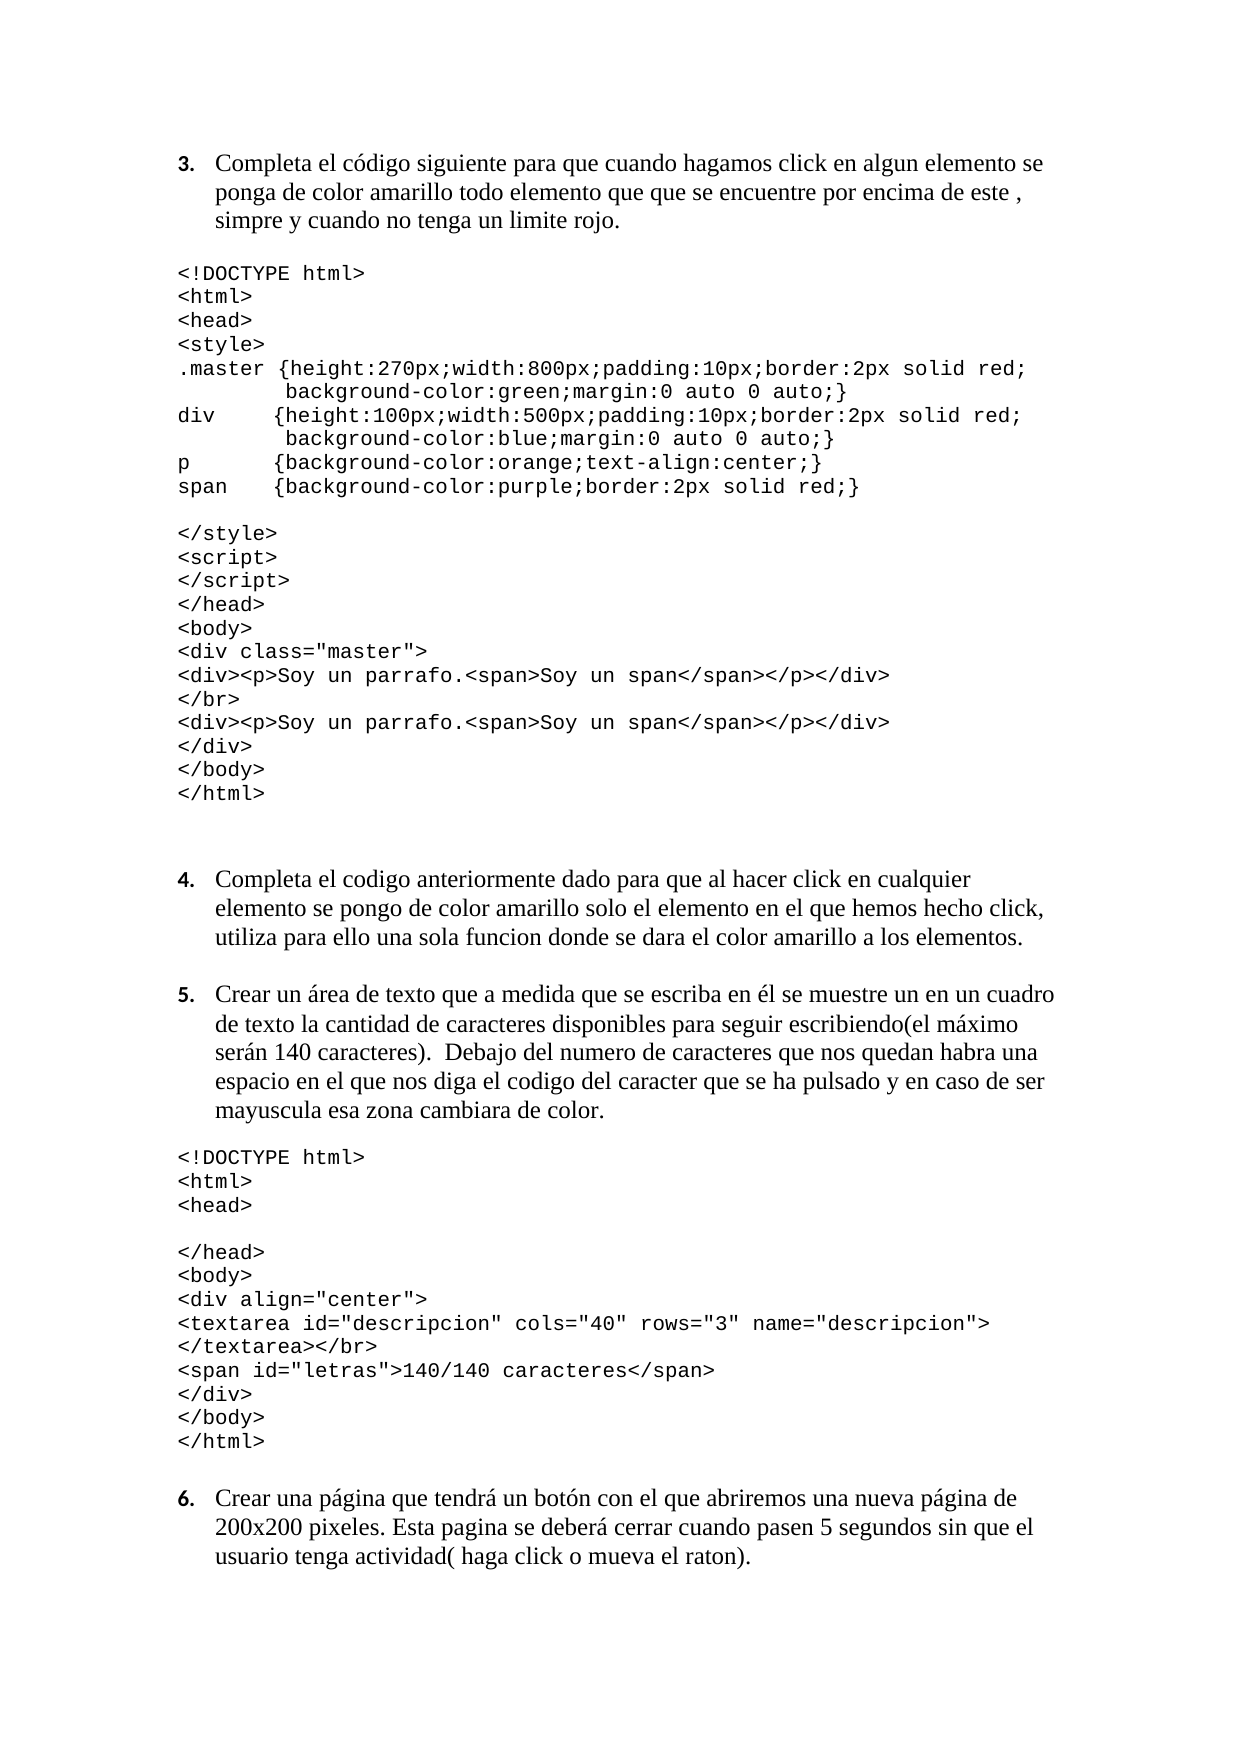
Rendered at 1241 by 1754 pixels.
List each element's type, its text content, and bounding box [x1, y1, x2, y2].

text div {height:100px;width:500px;padding:10px;border:2px solid red; background-color:blue;margin:0 auto 0 auto;} [177, 405, 1063, 452]
text <head> [177, 310, 1063, 334]
text </head> [177, 1242, 1063, 1266]
text <!DOCTYPE html> [177, 1147, 1063, 1171]
text </body> [177, 759, 1063, 783]
list Crear una página que tendrá un botón con el que abriremos una nueva página de 200x200 pixeles. Esta pagina se deberá cerrar cuando pasen 5 segundos sin que el usuario tenga actividad( haga click o mueva el raton). [177, 1483, 1063, 1570]
text <body> [177, 618, 1063, 641]
text <html> [177, 1171, 1063, 1194]
list Completa el codigo anteriormente dado para que al hacer click en cualquier elemento se pongo de color amarillo solo el elemento en el que hemos hecho click, utiliza para ello una sola funcion donde se dara el color amarillo a los elementos. [177, 864, 1063, 951]
text </head> [177, 594, 1063, 618]
text </script> [177, 570, 1063, 594]
text <textarea id="descripcion" cols="40" rows="3" name="descripcion"> </textarea></br> [177, 1313, 1063, 1360]
text </style> [177, 523, 1063, 547]
list Completa el código siguiente para que cuando hagamos click en algun elemento se ponga de color amarillo todo elemento que que se encuentre por encima de este , simpre y cuando no tenga un limite rojo. [177, 148, 1063, 234]
text </html> [177, 1431, 1063, 1455]
text .master {height:270px;width:800px;padding:10px;border:2px solid red; background-color:green;margin:0 auto 0 auto;} [177, 357, 1063, 405]
text <head> [177, 1194, 1063, 1218]
text span {background-color:purple;border:2px solid red;} [177, 476, 1063, 499]
text p {background-color:orange;text-align:center;} [177, 452, 1063, 476]
text </br> [177, 688, 1063, 712]
list Crear un área de texto que a medida que se escriba en él se muestre un en un cuadro de texto la cantidad de caracteres disponibles para seguir escribiendo(el máximo serán 140 caracteres). Debajo del numero de caracteres que nos quedan habra una espacio en el que nos diga el codigo del caracter que se ha pulsado y en caso de ser mayuscula esa zona cambiara de color. [177, 979, 1063, 1124]
text <!DOCTYPE html> [177, 263, 1063, 287]
text <div align="center"> [177, 1289, 1063, 1313]
text </html> [177, 783, 1063, 807]
text <html> [177, 287, 1063, 310]
text <div><p>Soy un parrafo.<span>Soy un span</span></p></div> [177, 712, 1063, 736]
text <script> [177, 547, 1063, 570]
text </body> [177, 1407, 1063, 1431]
text <body> [177, 1266, 1063, 1289]
text <div><p>Soy un parrafo.<span>Soy un span</span></p></div> [177, 665, 1063, 688]
text </div> [177, 1384, 1063, 1407]
text <div class="master"> [177, 641, 1063, 665]
text <style> [177, 334, 1063, 357]
text </div> [177, 736, 1063, 759]
text <span id="letras">140/140 caracteres</span> [177, 1360, 1063, 1384]
